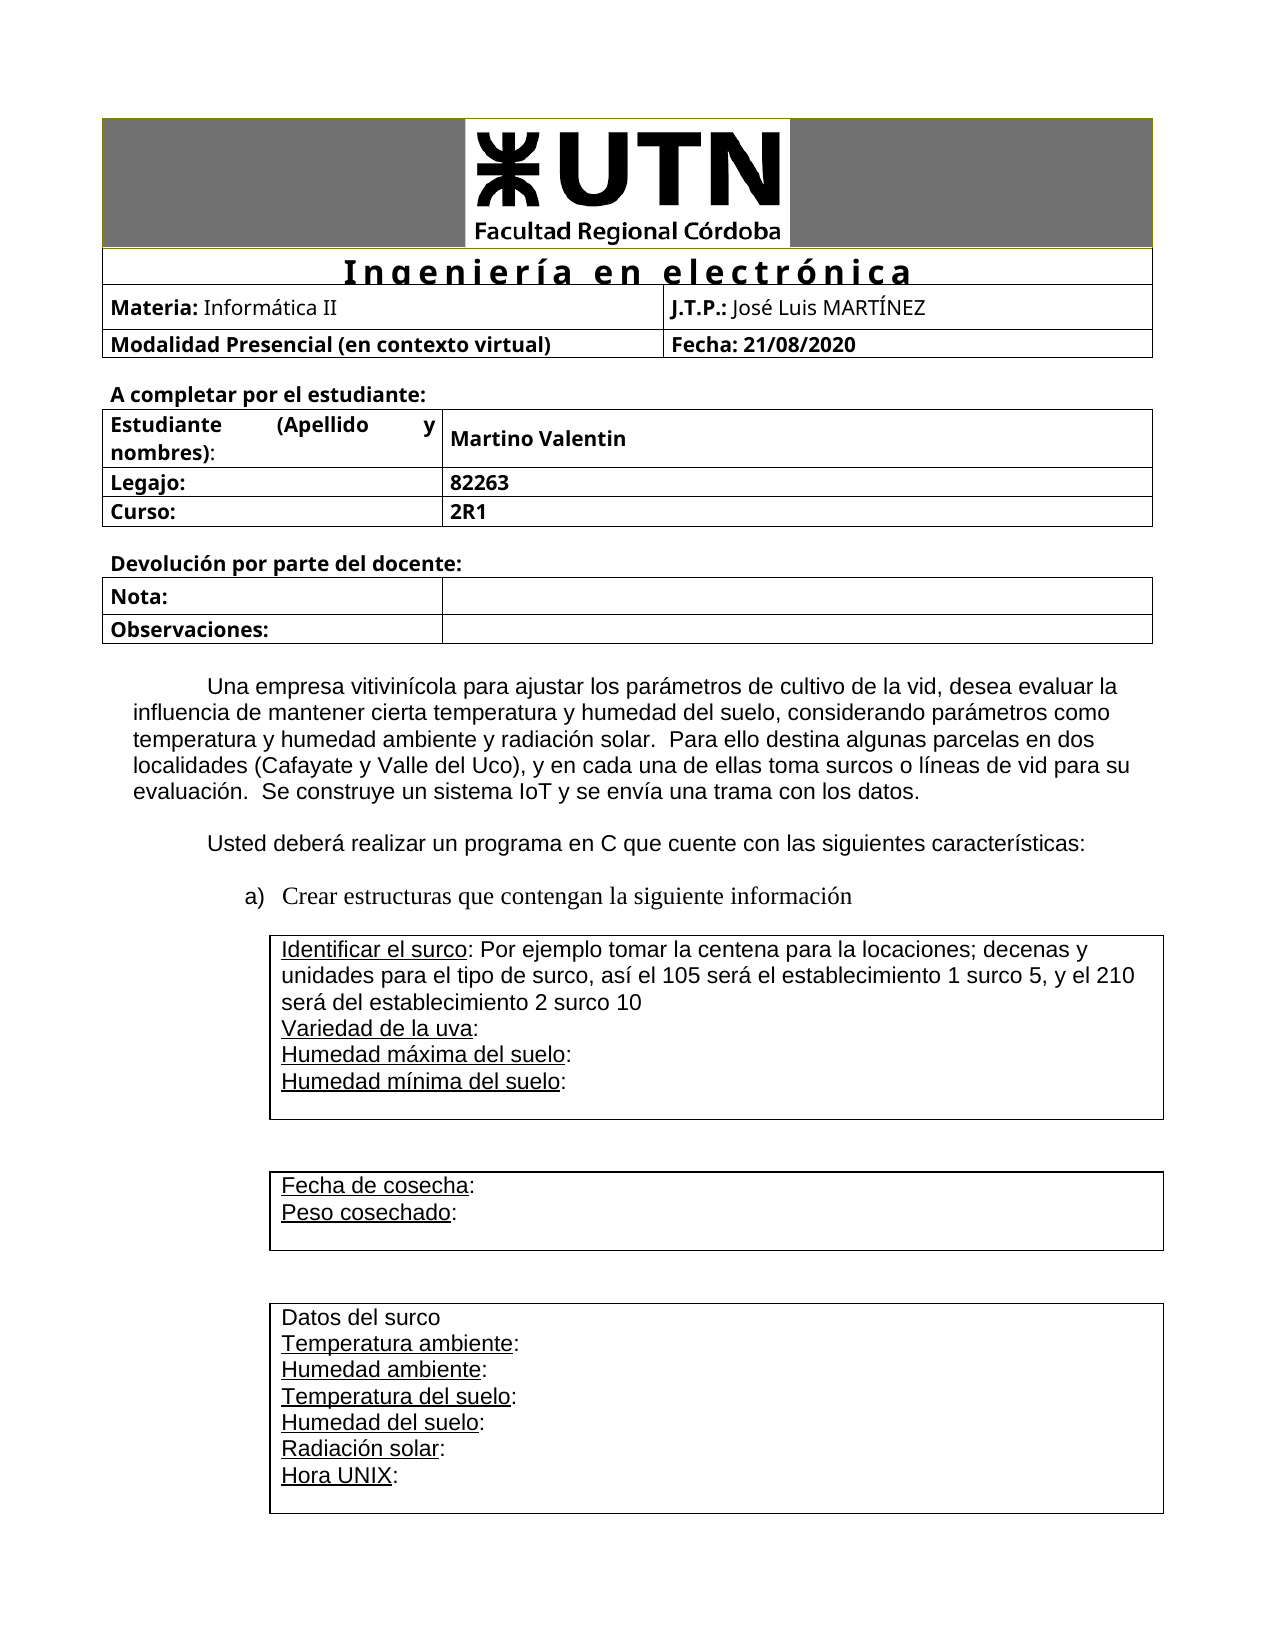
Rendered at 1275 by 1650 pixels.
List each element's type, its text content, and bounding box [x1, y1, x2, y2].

table_cell Ingeniería en electrónica [103, 249, 1152, 284]
table_cell Fecha: 21/08/2020 [664, 330, 1152, 357]
table_cell [443, 615, 1152, 643]
table_cell J.T.P.: José Luis MARTÍNEZ [664, 285, 1152, 329]
picture [465, 119, 790, 248]
table_header Identificar el surco: Por ejemplo tomar la centena para la locaciones; decenas y unidades para el tipo de surco, así el 105 será el establecimiento 1 surco 5, y el 210 será del establecimiento 2 surco 10 Variedad de la uva: Humedad máxima del suelo: Humedad mínima del suelo: [271, 936, 1163, 1119]
table_cell Devolución por parte del docente: [103, 527, 664, 577]
table_cell Martino Valentin [443, 410, 1152, 467]
table_header Fecha de cosecha: Peso cosechado: [271, 1173, 1163, 1250]
table_header [103, 119, 465, 247]
table_cell Modalidad Presencial (en contexto virtual) [103, 330, 663, 357]
table_cell Legajo: [103, 468, 442, 496]
table_header [790, 119, 1152, 247]
text Una empresa vitivinícola para ajustar los parámetros de cultivo de la vid, desea evaluar la influencia de mantener cierta temperatura y humedad del suelo, considerando parámetros como temperatura y humedad ambiente y radiación solar. Para ello destina algunas parcelas en dos localidades (Cafayate y Valle del Uco), y en cada una de ellas toma surcos o líneas de vid para su evaluación. Se construye un sistema IoT y se envía una trama con los datos. [133, 673, 1152, 805]
table_cell 82263 [443, 468, 1152, 496]
table_header Datos del surco Temperatura ambiente: Humedad ambiente: Temperatura del suelo: Humedad del suelo: Radiación solar: Hora UNIX: [271, 1304, 1163, 1513]
table_cell Materia: Informática II [103, 285, 663, 329]
table_cell Observaciones: [103, 615, 442, 643]
table_cell [664, 358, 1152, 409]
table_cell Estudiante (Apellido y nombres): [103, 410, 442, 467]
table_cell [664, 527, 1152, 577]
table_cell Nota: [103, 578, 442, 614]
table_cell A completar por el estudiante: [103, 358, 664, 409]
table_cell [443, 578, 1152, 614]
table_cell 2R1 [443, 497, 1152, 526]
table_cell Curso: [103, 497, 442, 526]
text Usted deberá realizar un programa en C que cuente con las siguientes características: [133, 830, 1152, 856]
list Crear estructuras que contengan la siguiente información [244, 881, 1152, 910]
